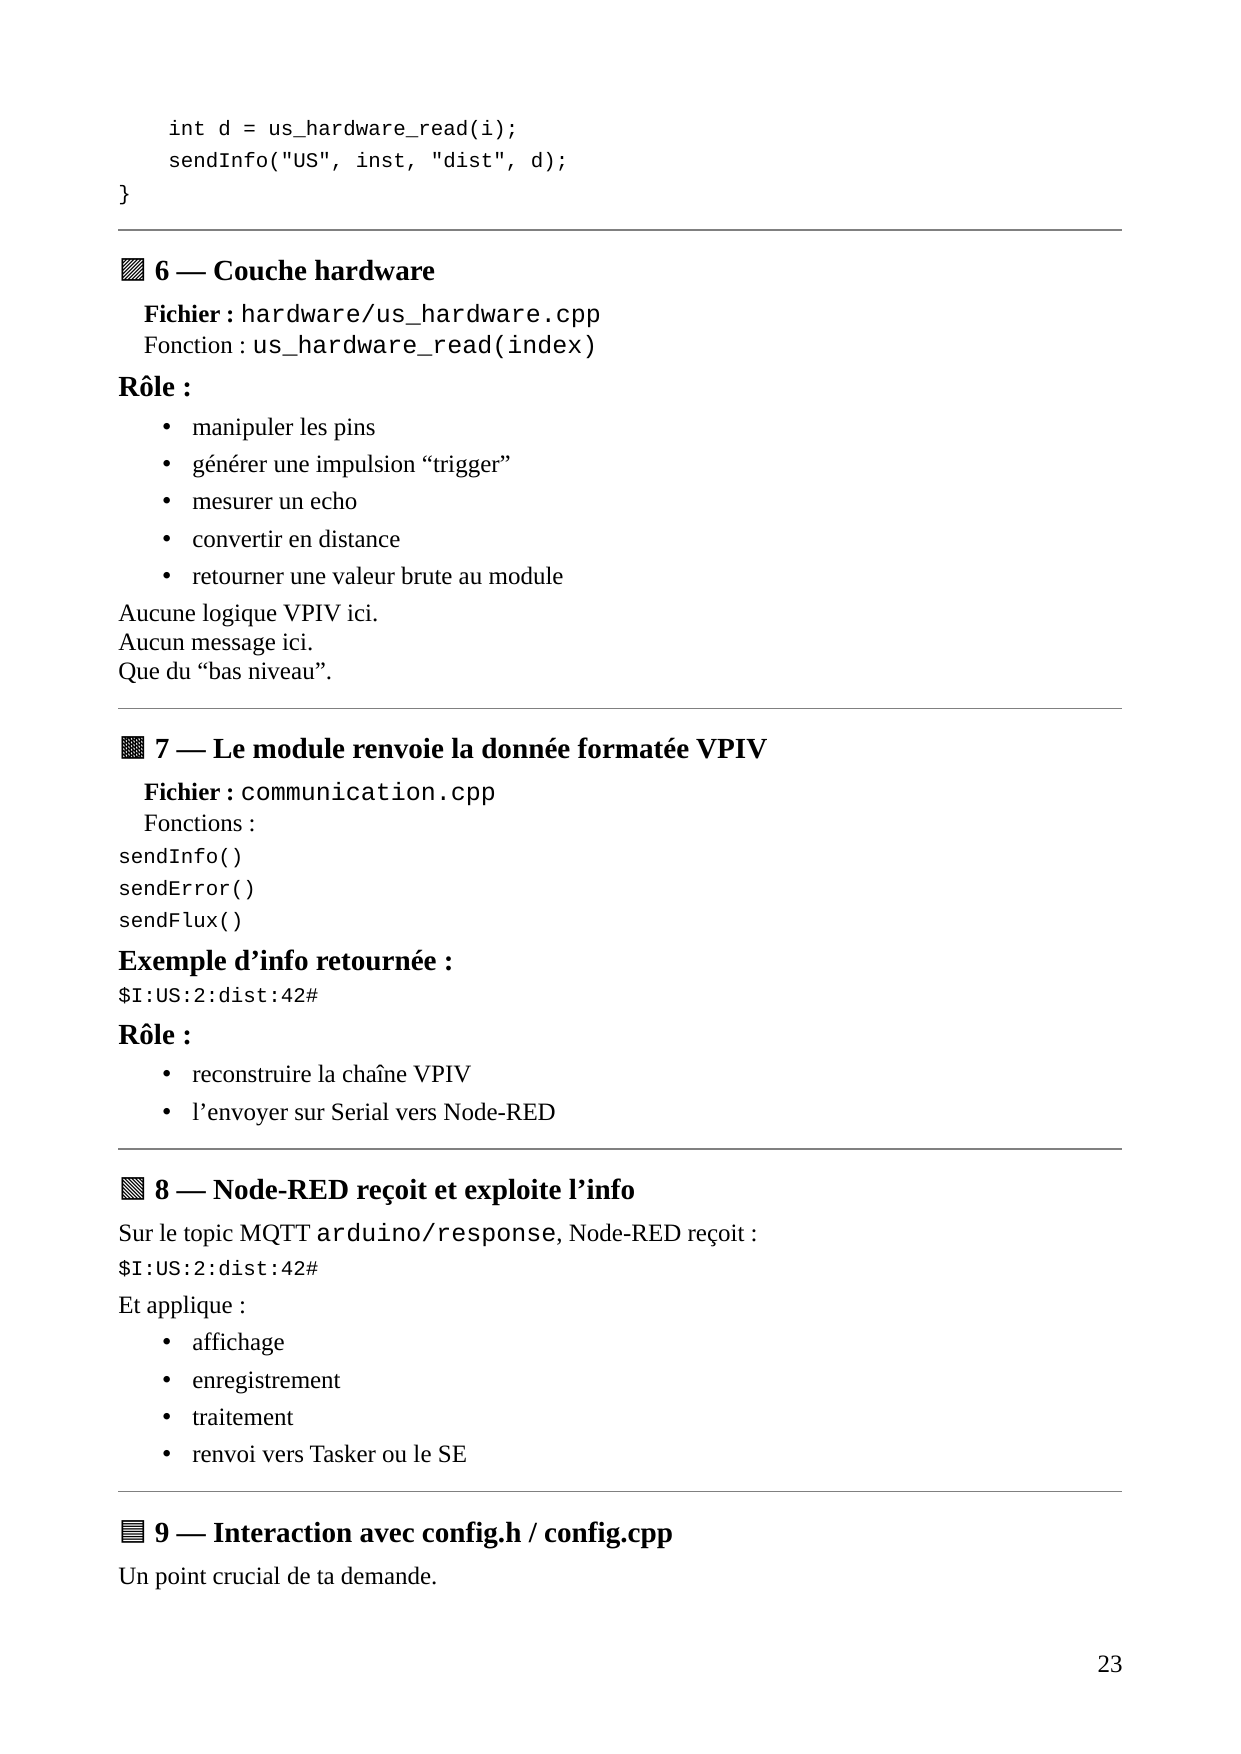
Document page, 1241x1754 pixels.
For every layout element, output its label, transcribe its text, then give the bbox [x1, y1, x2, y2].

list renvoi vers Tasker ou le SE [162, 1439, 1122, 1468]
subtitle Exemple d’info retournée : [118, 943, 1122, 976]
text Et applique : [118, 1290, 1122, 1319]
list mesurer un echo [162, 486, 1122, 515]
subtitle Rôle : [118, 369, 1122, 403]
list affichage [162, 1327, 1122, 1356]
list manipuler les pins [162, 412, 1122, 440]
text $I:US:2:dist:42# [118, 985, 1122, 1008]
text sendError() [118, 878, 1122, 902]
text } [118, 183, 1122, 206]
text Un point crucial de ta demande. [118, 1561, 1122, 1590]
text int d = us_hardware_read(i); [118, 118, 1122, 142]
text Sur le topic MQTT arduino/response, Node-RED reçoit : [118, 1218, 1122, 1249]
subtitle Rôle : [118, 1017, 1122, 1051]
list enregistrement [162, 1365, 1122, 1393]
text $I:US:2:dist:42# [118, 1258, 1122, 1281]
list retourner une valeur brute au module [162, 561, 1122, 590]
text 📍 Fichier : communication.cpp 📍 Fonctions : [118, 777, 1122, 837]
subtitle 🟦 9 — Interaction avec config.h / config.cpp [118, 1515, 1122, 1548]
subtitle 🟩 8 — Node-RED reçoit et exploite l’info [118, 1172, 1122, 1206]
subtitle 🟪 6 — Couche hardware [118, 253, 1122, 287]
list reconstruire la chaîne VPIV [162, 1059, 1122, 1088]
text sendFlux() [118, 910, 1122, 934]
subtitle 🟫 7 — Le module renvoie la donnée formatée VPIV [118, 731, 1122, 765]
text sendInfo("US", inst, "dist", d); [118, 150, 1122, 174]
list traitement [162, 1402, 1122, 1431]
list convertir en distance [162, 524, 1122, 552]
text Aucune logique VPIV ici. Aucun message ici. Que du “bas niveau”. [118, 598, 1122, 685]
text 📍 Fichier : hardware/us_hardware.cpp 📍 Fonction : us_hardware_read(index) [118, 299, 1122, 361]
list générer une impulsion “trigger” [162, 449, 1122, 478]
text sendInfo() [118, 846, 1122, 869]
list l’envoyer sur Serial vers Node-RED [162, 1097, 1122, 1125]
